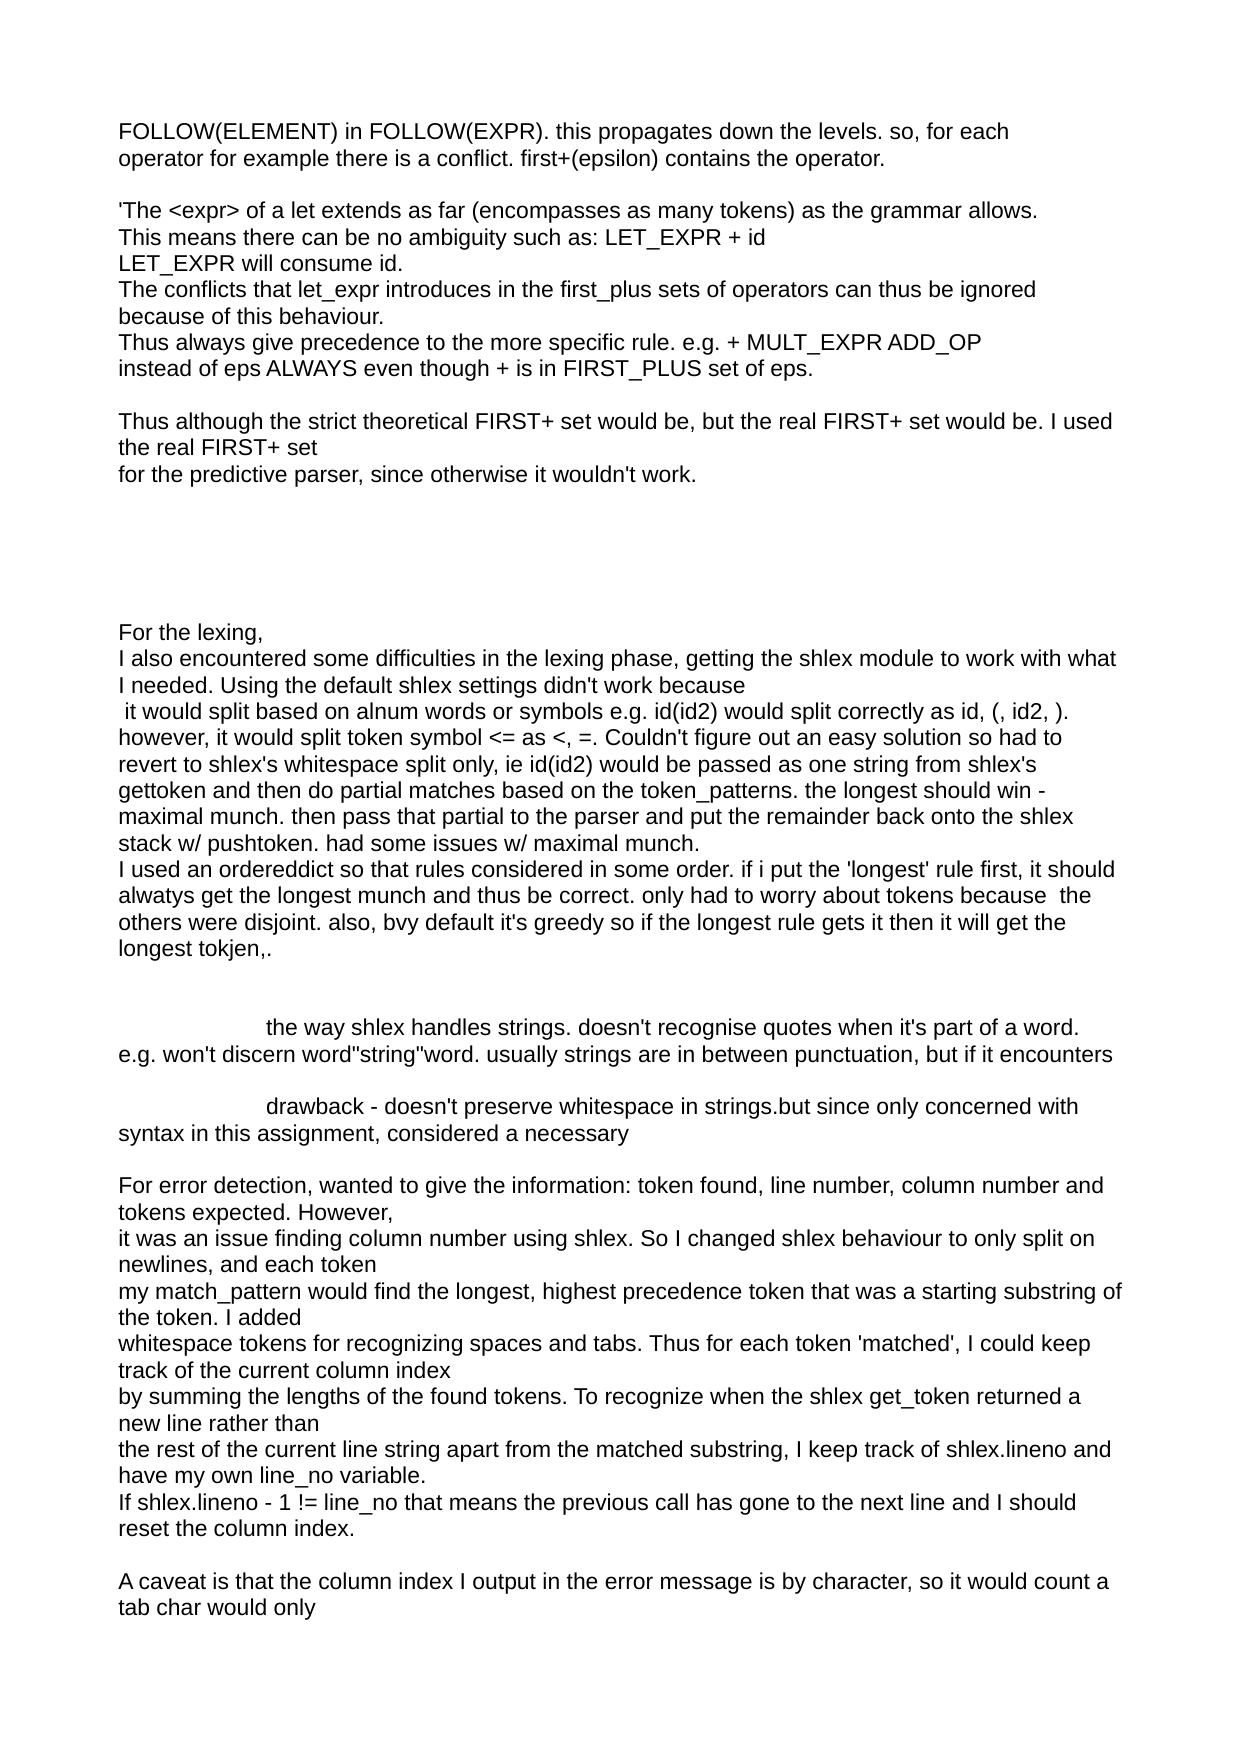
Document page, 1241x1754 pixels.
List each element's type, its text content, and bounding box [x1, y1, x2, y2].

text operator for example there is a conflict. first+(epsilon) contains the operator. [118, 144, 1122, 171]
text Thus although the strict theoretical FIRST+ set would be, but the real FIRST+ set would be. I used the real FIRST+ set [118, 408, 1122, 461]
text I used an ordereddict so that rules considered in some order. if i put the 'longest' rule first, it should alwatys get the longest munch and thus be correct. only had to worry about tokens because the others were disjoint. also, bvy default it's greedy so if the longest rule gets it then it will get the longest tokjen,. [118, 856, 1122, 961]
text If shlex.lineno - 1 != line_no that means the previous call has gone to the next line and I should reset the column index. [118, 1488, 1122, 1541]
text whitespace tokens for recognizing spaces and tabs. Thus for each token 'matched', I could keep track of the current column index [118, 1330, 1122, 1383]
text it would split based on alnum words or symbols e.g. id(id2) would split correctly as id, (, id2, ). however, it would split token symbol <= as <, =. Couldn't figure out an easy solution so had to [118, 698, 1122, 751]
text For the lexing, [118, 619, 1122, 645]
text For error detection, wanted to give the information: token found, line number, column number and tokens expected. However, [118, 1172, 1122, 1225]
text A caveat is that the column index I output in the error message is by character, so it would count a tab char would only [118, 1568, 1122, 1620]
text my match_pattern would find the longest, highest precedence token that was a starting substring of the token. I added [118, 1278, 1122, 1330]
text 'The <expr> of a let extends as far (encompasses as many tokens) as the grammar allows. [118, 197, 1122, 223]
text the rest of the current line string apart from the matched substring, I keep track of shlex.lineno and have my own line_no variable. [118, 1436, 1122, 1488]
text FOLLOW(ELEMENT) in FOLLOW(EXPR). this propagates down the levels. so, for each [118, 118, 1122, 144]
text This means there can be no ambiguity such as: LET_EXPR + id [118, 223, 1122, 250]
text LET_EXPR will consume id. [118, 250, 1122, 276]
text for the predictive parser, since otherwise it wouldn't work. [118, 461, 1122, 487]
text I also encountered some difficulties in the lexing phase, getting the shlex module to work with what I needed. Using the default shlex settings didn't work because [118, 645, 1122, 698]
text Thus always give precedence to the more specific rule. e.g. + MULT_EXPR ADD_OP [118, 329, 1122, 355]
text drawback - doesn't preserve whitespace in strings.but since only concerned with syntax in this assignment, considered a necessary [118, 1093, 1122, 1146]
text the way shlex handles strings. doesn't recognise quotes when it's part of a word. e.g. won't discern word"string"word. usually strings are in between punctuation, but if it encounters [118, 1014, 1122, 1067]
text instead of eps ALWAYS even though + is in FIRST_PLUS set of eps. [118, 355, 1122, 382]
text revert to shlex's whitespace split only, ie id(id2) would be passed as one string from shlex's gettoken and then do partial matches based on the token_patterns. the longest should win - maximal munch. then pass that partial to the parser and put the remainder back onto the shlex stack w/ pushtoken. had some issues w/ maximal munch. [118, 751, 1122, 856]
text it was an issue finding column number using shlex. So I changed shlex behaviour to only split on newlines, and each token [118, 1225, 1122, 1278]
text by summing the lengths of the found tokens. To recognize when the shlex get_token returned a new line rather than [118, 1383, 1122, 1436]
text The conflicts that let_expr introduces in the first_plus sets of operators can thus be ignored because of this behaviour. [118, 276, 1122, 329]
